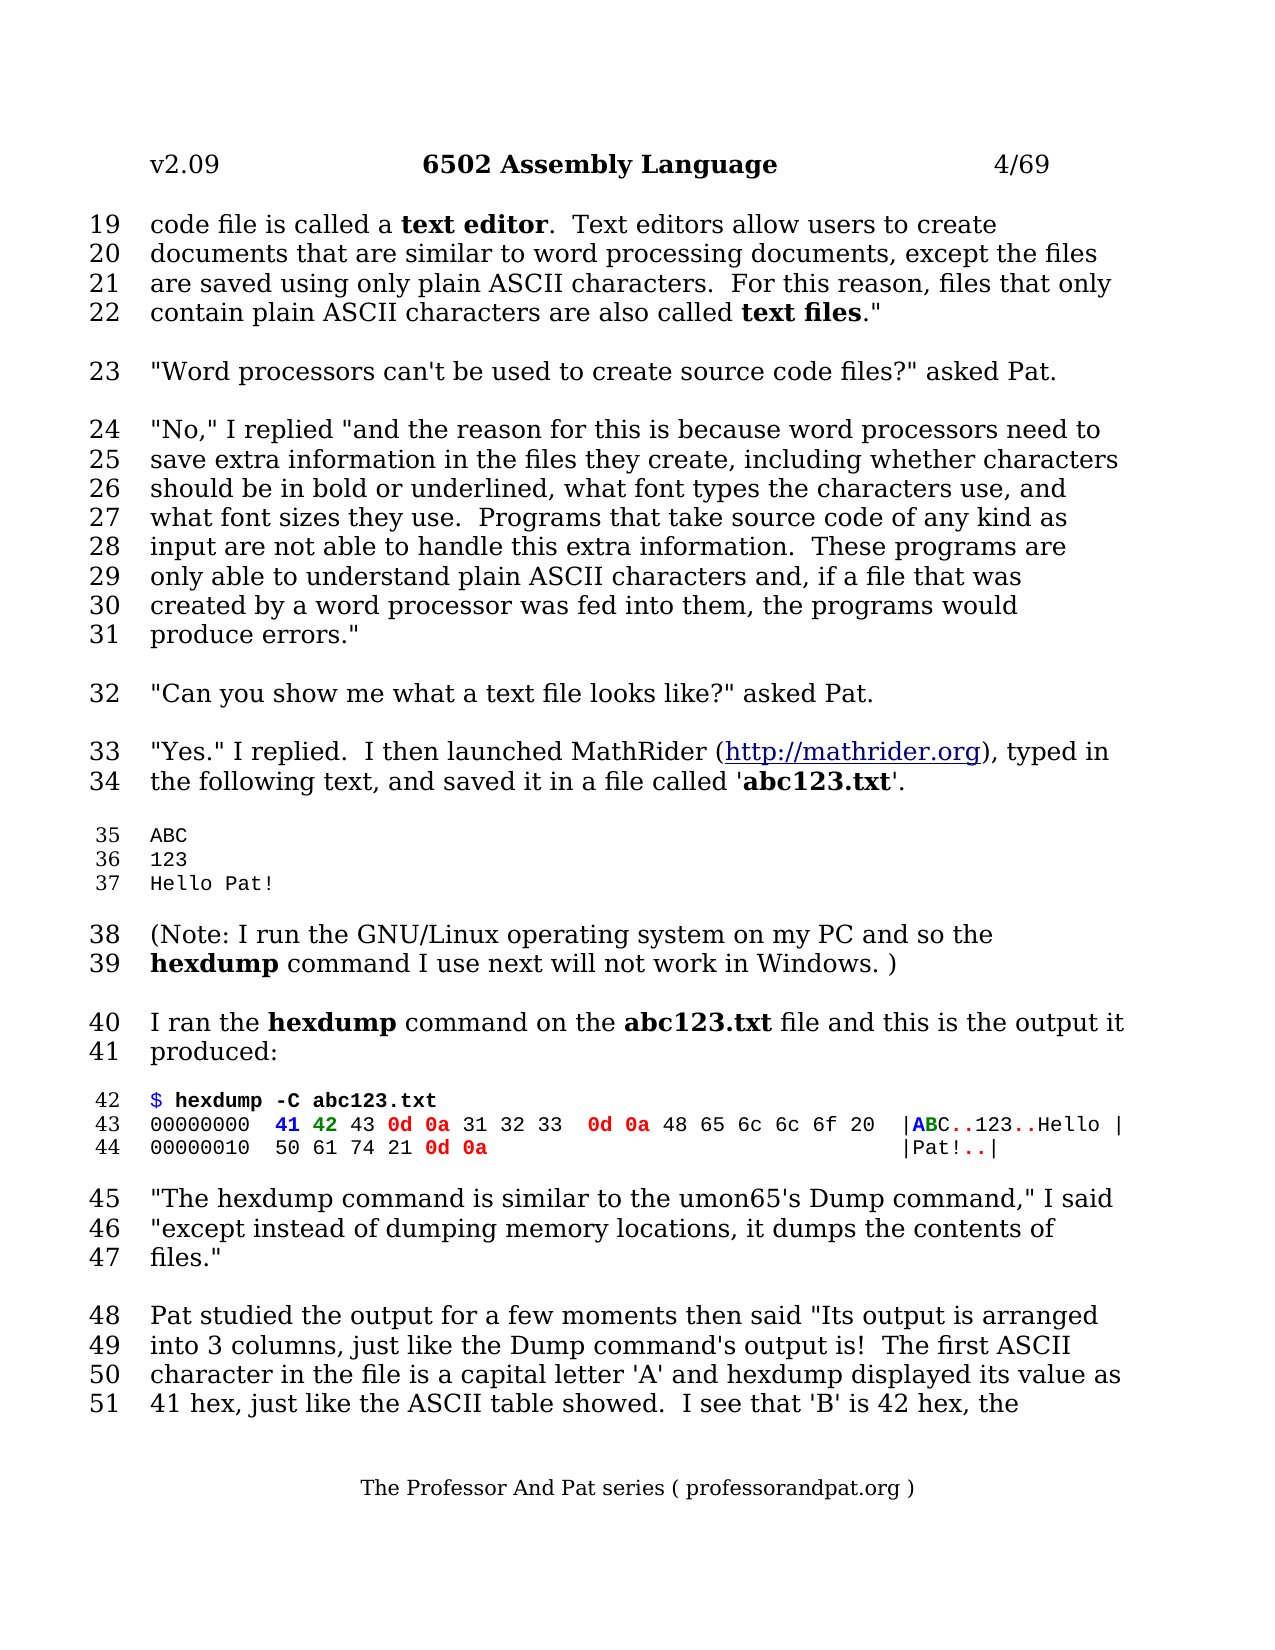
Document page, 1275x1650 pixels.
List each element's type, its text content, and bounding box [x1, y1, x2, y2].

text $ hexdump -C abc123.txt [150, 1090, 1125, 1114]
text "The hexdump command is similar to the umon65's Dump command," I said "except instead of dumping memory locations, it dumps the contents of files." [150, 1184, 1125, 1272]
text I ran the hexdump command on the abc123.txt file and this is the output it produced: [150, 1008, 1125, 1067]
text code file is called a text editor. Text editors allow users to create documents that are similar to word processing documents, except the files are saved using only plain ASCII characters. For this reason, files that only contain plain ASCII characters are also called text files." [150, 210, 1125, 328]
text (Note: I run the GNU/Linux operating system on my PC and so the hexdump command I use next will not work in Windows. ) [150, 920, 1125, 979]
text 00000000 41 42 43 0d 0a 31 32 33 0d 0a 48 65 6c 6c 6f 20 |ABC..123..Hello | [150, 1114, 1125, 1137]
text Hello Pat! [150, 873, 1125, 896]
text "Can you show me what a text file looks like?" asked Pat. [150, 679, 1125, 708]
text "Word processors can't be used to create source code files?" asked Pat. [150, 357, 1125, 386]
text Pat studied the output for a few moments then said "Its output is arranged into 3 columns, just like the Dump command's output is! The first ASCII character in the file is a capital letter 'A' and hexdump displayed its value as 41 hex, just like the ASCII table showed. I see that 'B' is 42 hex, the [150, 1302, 1125, 1419]
text "Yes." I replied. I then launched MathRider (http://mathrider.org), typed in the following text, and saved it in a file called 'abc123.txt'. [150, 737, 1125, 796]
text "No," I replied "and the reason for this is because word processors need to save extra information in the files they create, including whether characters should be in bold or underlined, what font types the characters use, and what font sizes they use. Programs that take source code of any kind as input are not able to handle this extra information. These programs are only able to understand plain ASCII characters and, if a file that was created by a word processor was fed into them, the programs would produce errors." [150, 416, 1125, 650]
text 00000010 50 61 74 21 0d 0a |Pat!..| [150, 1137, 1125, 1161]
text ABC [150, 826, 1125, 849]
text 123 [150, 849, 1125, 873]
